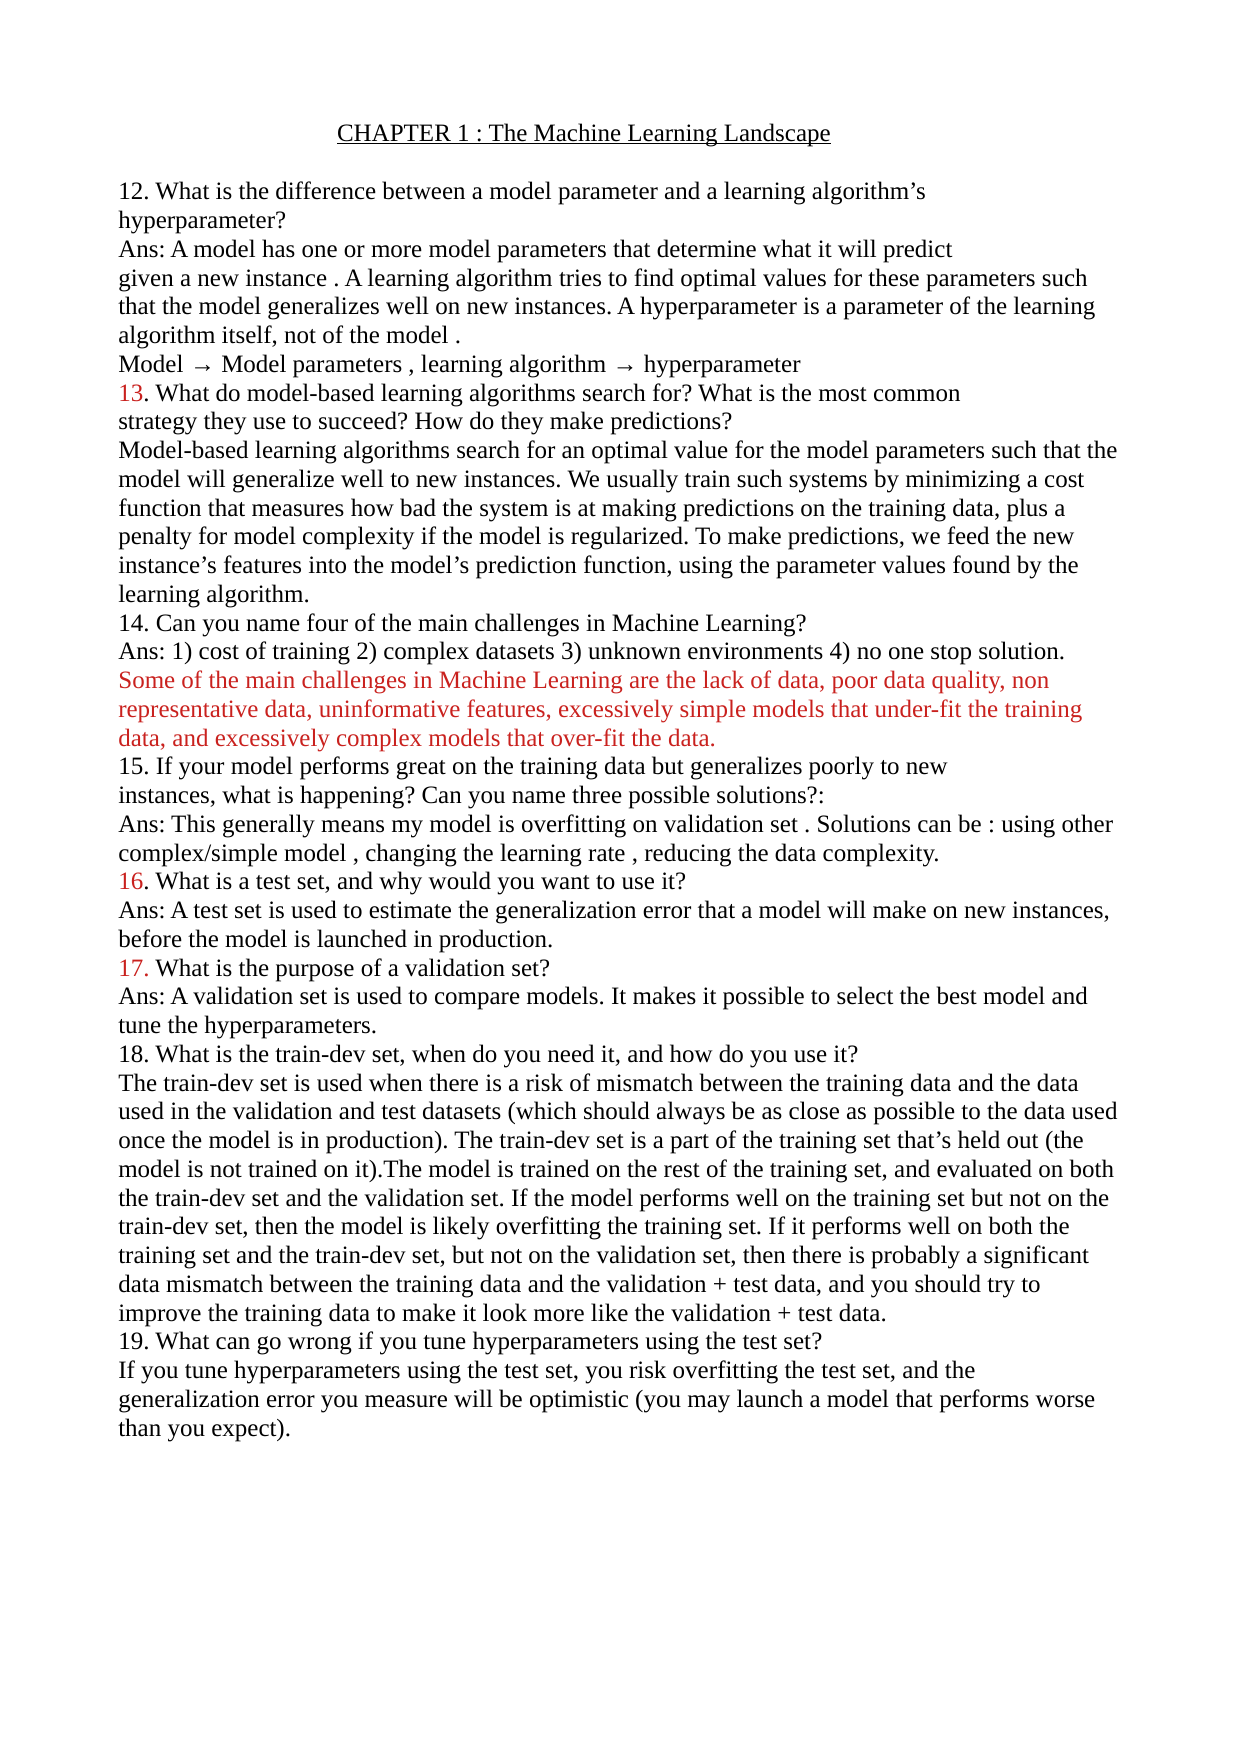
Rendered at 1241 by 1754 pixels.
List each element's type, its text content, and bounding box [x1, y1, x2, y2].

text Ans: A test set is used to estimate the generalization error that a model will make on new instances, before the model is launched in production. [118, 895, 1122, 953]
text Ans: A validation set is used to compare models. It makes it possible to select the best model and tune the hyperparameters. [118, 981, 1122, 1039]
text Model-based learning algorithms search for an optimal value for the model parameters such that the model will generalize well to new instances. We usually train such systems by minimizing a cost function that measures how bad the system is at making predictions on the training data, plus a penalty for model complexity if the model is regularized. To make predictions, we feed the new instance’s features into the model’s prediction function, using the parameter values found by the learning algorithm. [118, 435, 1122, 608]
text strategy they use to succeed? How do they make predictions? [118, 406, 1122, 435]
text The train-dev set is used when there is a risk of mismatch between the training data and the data used in the validation and test datasets (which should always be as close as possible to the data used once the model is in production). The train-dev set is a part of the training set that’s held out (the model is not trained on it).The model is trained on the rest of the training set, and evaluated on both the train-dev set and the validation set. If the model performs well on the training set but not on the train-dev set, then the model is likely overfitting the training set. If it performs well on both the training set and the train-dev set, but not on the validation set, then there is probably a significant data mismatch between the training data and the validation + test data, and you should try to improve the training data to make it look more like the validation + test data. [118, 1068, 1122, 1326]
text 16. What is a test set, and why would you want to use it? [118, 866, 1122, 895]
text 17. What is the purpose of a validation set? [118, 953, 1122, 981]
text Model → Model parameters , learning algorithm → hyperparameter [118, 349, 1122, 378]
text If you tune hyperparameters using the test set, you risk overfitting the test set, and the generalization error you measure will be optimistic (you may launch a model that performs worse than you expect). [118, 1355, 1122, 1441]
text instances, what is happening? Can you name three possible solutions?: [118, 780, 1122, 809]
text given a new instance . A learning algorithm tries to find optimal values for these parameters such that the model generalizes well on new instances. A hyperparameter is a parameter of the learning algorithm itself, not of the model . [118, 263, 1122, 349]
text 14. Can you name four of the main challenges in Machine Learning? [118, 608, 1122, 636]
text hyperparameter? [118, 205, 1122, 234]
text Some of the main challenges in Machine Learning are the lack of data, poor data quality, non representative data, uninformative features, excessively simple models that under-fit the training data, and excessively complex models that over-fit the data. [118, 665, 1122, 751]
text Ans: A model has one or more model parameters that determine what it will predict [118, 234, 1122, 263]
text 15. If your model performs great on the training data but generalizes poorly to new [118, 751, 1122, 780]
text 13. What do model-based learning algorithms search for? What is the most common [118, 378, 1122, 406]
text 19. What can go wrong if you tune hyperparameters using the test set? [118, 1326, 1122, 1355]
text Ans: 1) cost of training 2) complex datasets 3) unknown environments 4) no one stop solution. [118, 636, 1122, 665]
text 18. What is the train-dev set, when do you need it, and how do you use it? [118, 1039, 1122, 1068]
text Ans: This generally means my model is overfitting on validation set . Solutions can be : using other complex/simple model , changing the learning rate , reducing the data complexity. [118, 809, 1122, 866]
text 12. What is the difference between a model parameter and a learning algorithm’s [118, 176, 1122, 205]
